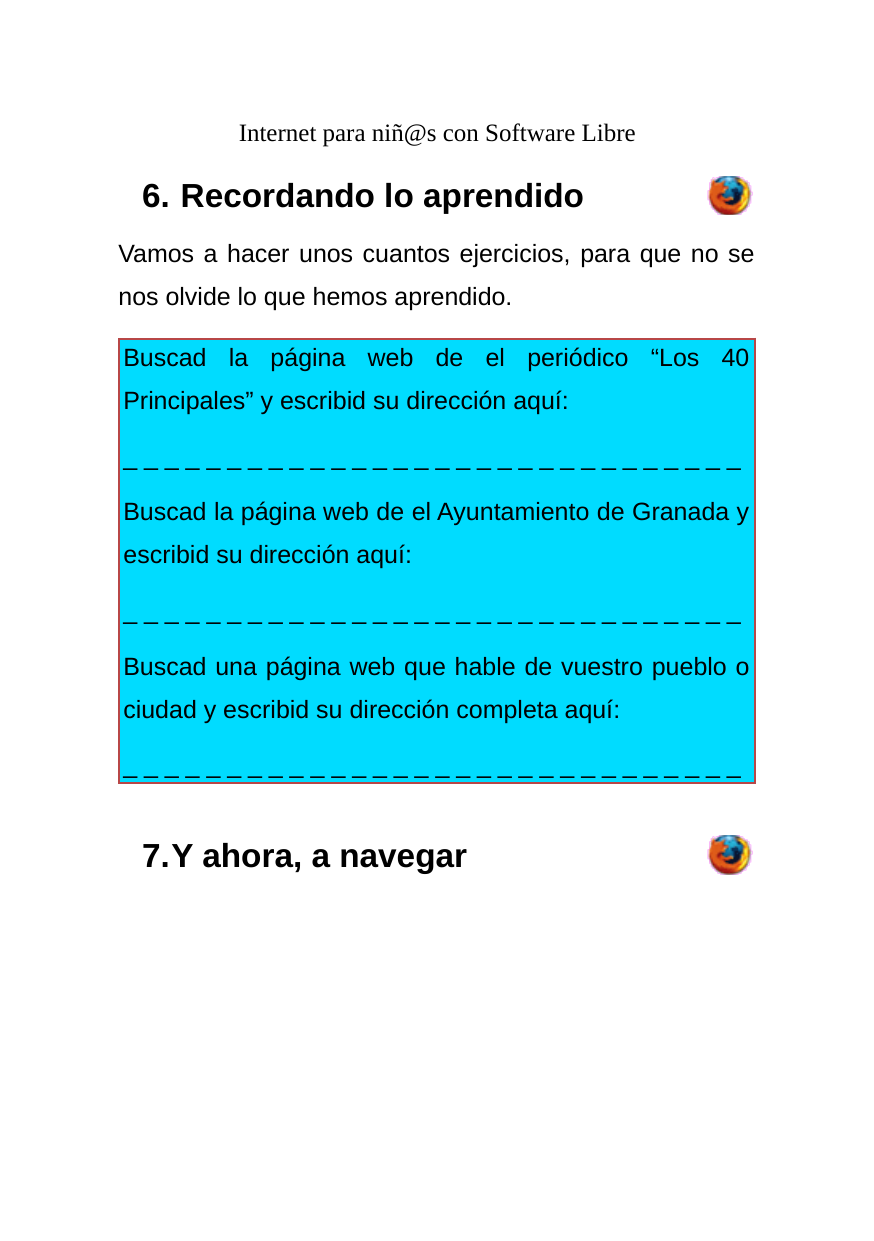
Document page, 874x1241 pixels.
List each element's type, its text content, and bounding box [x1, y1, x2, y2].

text Buscad la página web de el Ayuntamiento de Granada y escribid su dirección aquí: [120, 492, 754, 569]
text Buscad la página web de el periódico “Los 40 Principales” y escribid su dirección aquí: [120, 340, 754, 414]
text Vamos a hacer unos cuantos ejercicios, para que no se nos olvide lo que hemos aprendido. [118, 239, 756, 311]
subtitle Y ahora, a navegar [118, 836, 756, 874]
subtitle Recordando lo aprendido [118, 176, 756, 215]
text _ _ _ _ _ _ _ _ _ _ _ _ _ _ _ _ _ _ _ _ _ _ _ _ _ _ _ _ _ _ [120, 591, 754, 624]
text _ _ _ _ _ _ _ _ _ _ _ _ _ _ _ _ _ _ _ _ _ _ _ _ _ _ _ _ _ _ [120, 745, 754, 782]
text Buscad una página web que hable de vuestro pueblo o ciudad y escribid su dirección completa aquí: [120, 646, 754, 723]
text _ _ _ _ _ _ _ _ _ _ _ _ _ _ _ _ _ _ _ _ _ _ _ _ _ _ _ _ _ _ [120, 436, 754, 470]
